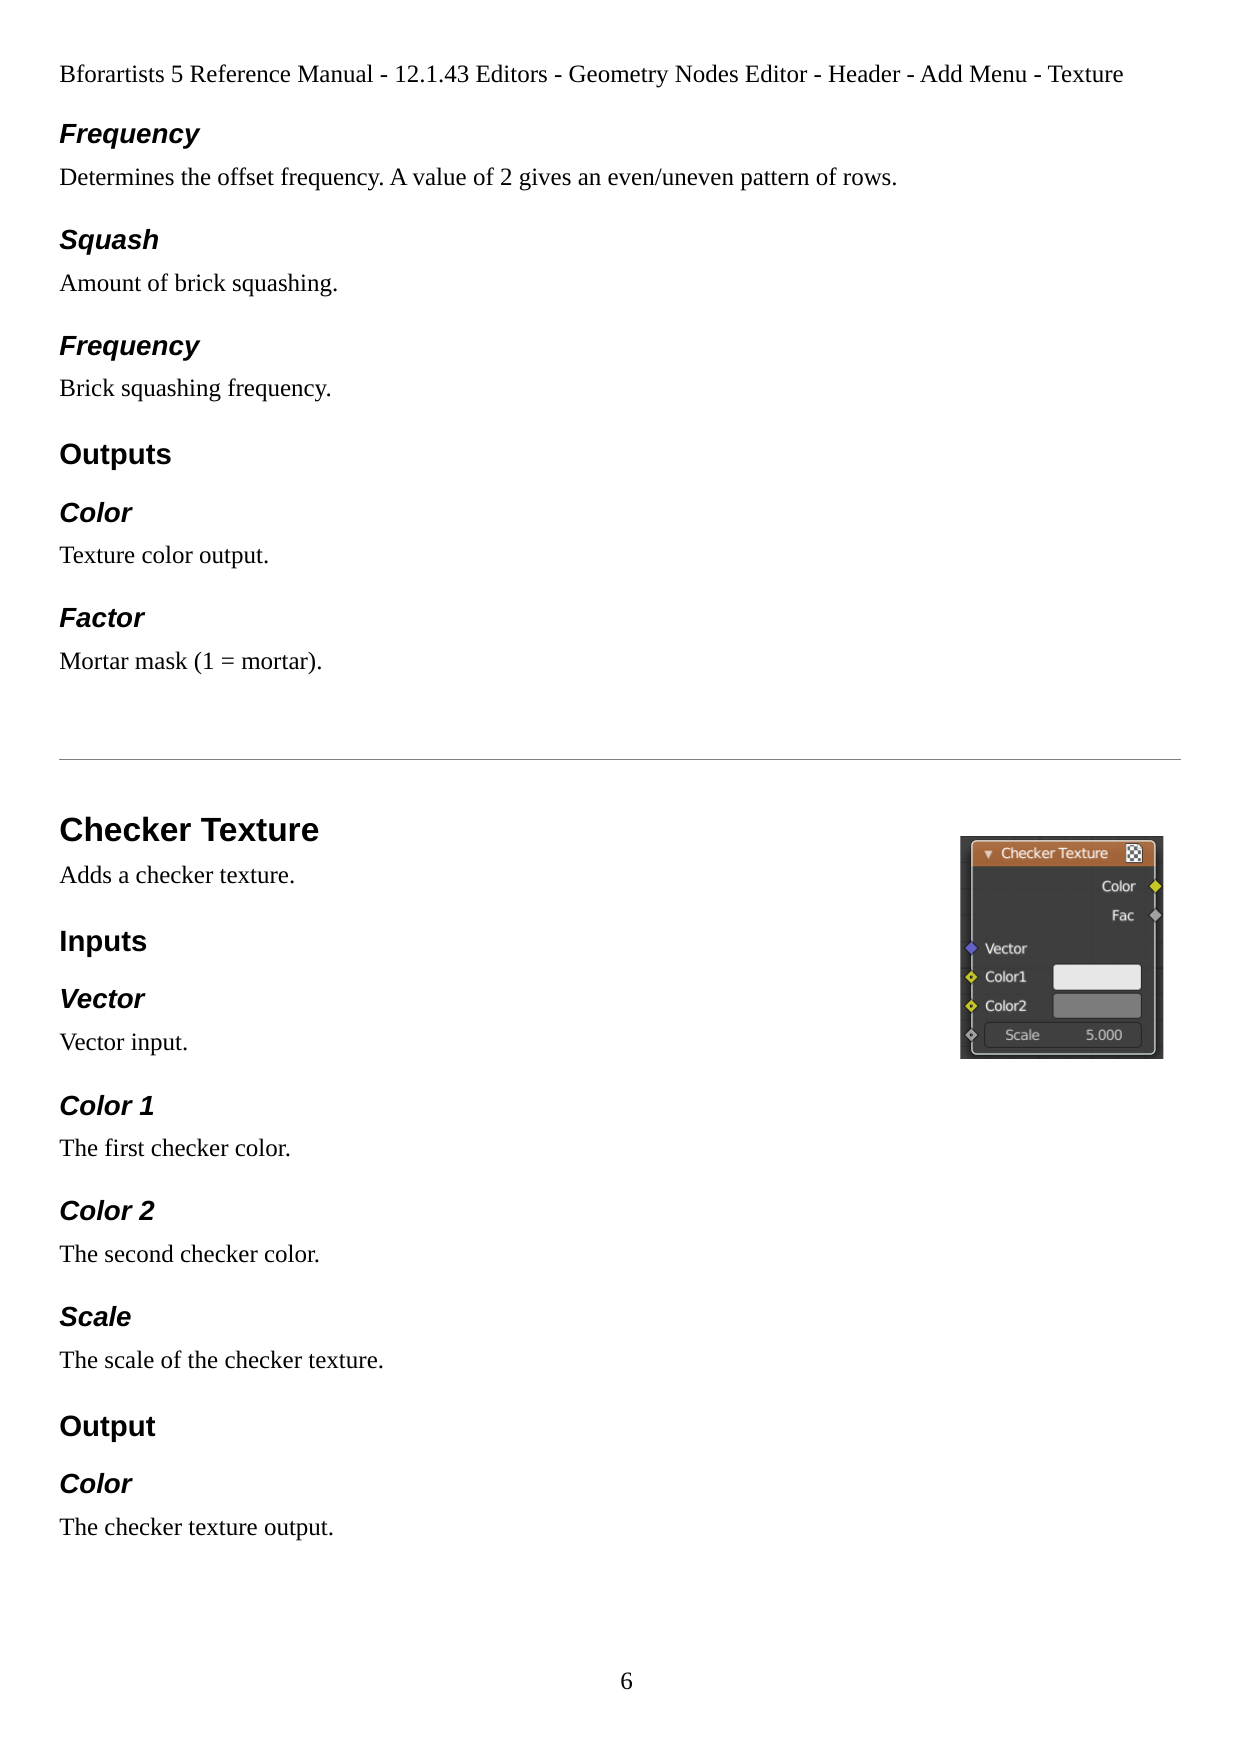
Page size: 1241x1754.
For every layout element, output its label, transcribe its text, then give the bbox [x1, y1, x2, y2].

subtitle Color [59, 496, 1181, 528]
subtitle Inputs [59, 924, 960, 958]
text The checker texture output. [59, 1512, 1181, 1541]
text Determines the offset frequency. A value of 2 gives an even/uneven pattern of rows. [59, 162, 1181, 190]
text Texture color output. [59, 540, 1181, 569]
subtitle [1164, 924, 1181, 958]
subtitle Squash [59, 223, 1181, 255]
subtitle Frequency [59, 329, 1181, 361]
text Adds a checker texture. [59, 861, 960, 889]
subtitle Frequency [59, 117, 1181, 149]
subtitle Color [59, 1467, 1181, 1499]
text Amount of brick squashing. [59, 268, 1181, 296]
text Vector input. [59, 1027, 960, 1056]
text Brick squashing frequency. [59, 373, 1181, 402]
subtitle Checker Texture [59, 809, 1181, 848]
subtitle Scale [59, 1301, 1181, 1333]
picture [960, 836, 1164, 1059]
text [1164, 1027, 1181, 1056]
subtitle Color 2 [59, 1195, 1181, 1227]
subtitle Outputs [59, 437, 1181, 471]
subtitle [1164, 983, 1181, 1015]
text The second checker color. [59, 1239, 1181, 1268]
text The scale of the checker texture. [59, 1345, 1181, 1374]
text The first checker color. [59, 1133, 1181, 1162]
subtitle Output [59, 1409, 1181, 1442]
text Mortar mask (1 = mortar). [59, 646, 1181, 675]
subtitle Color 1 [59, 1089, 1181, 1121]
subtitle Factor [59, 602, 1181, 634]
subtitle Vector [59, 983, 960, 1015]
text [1164, 861, 1181, 889]
